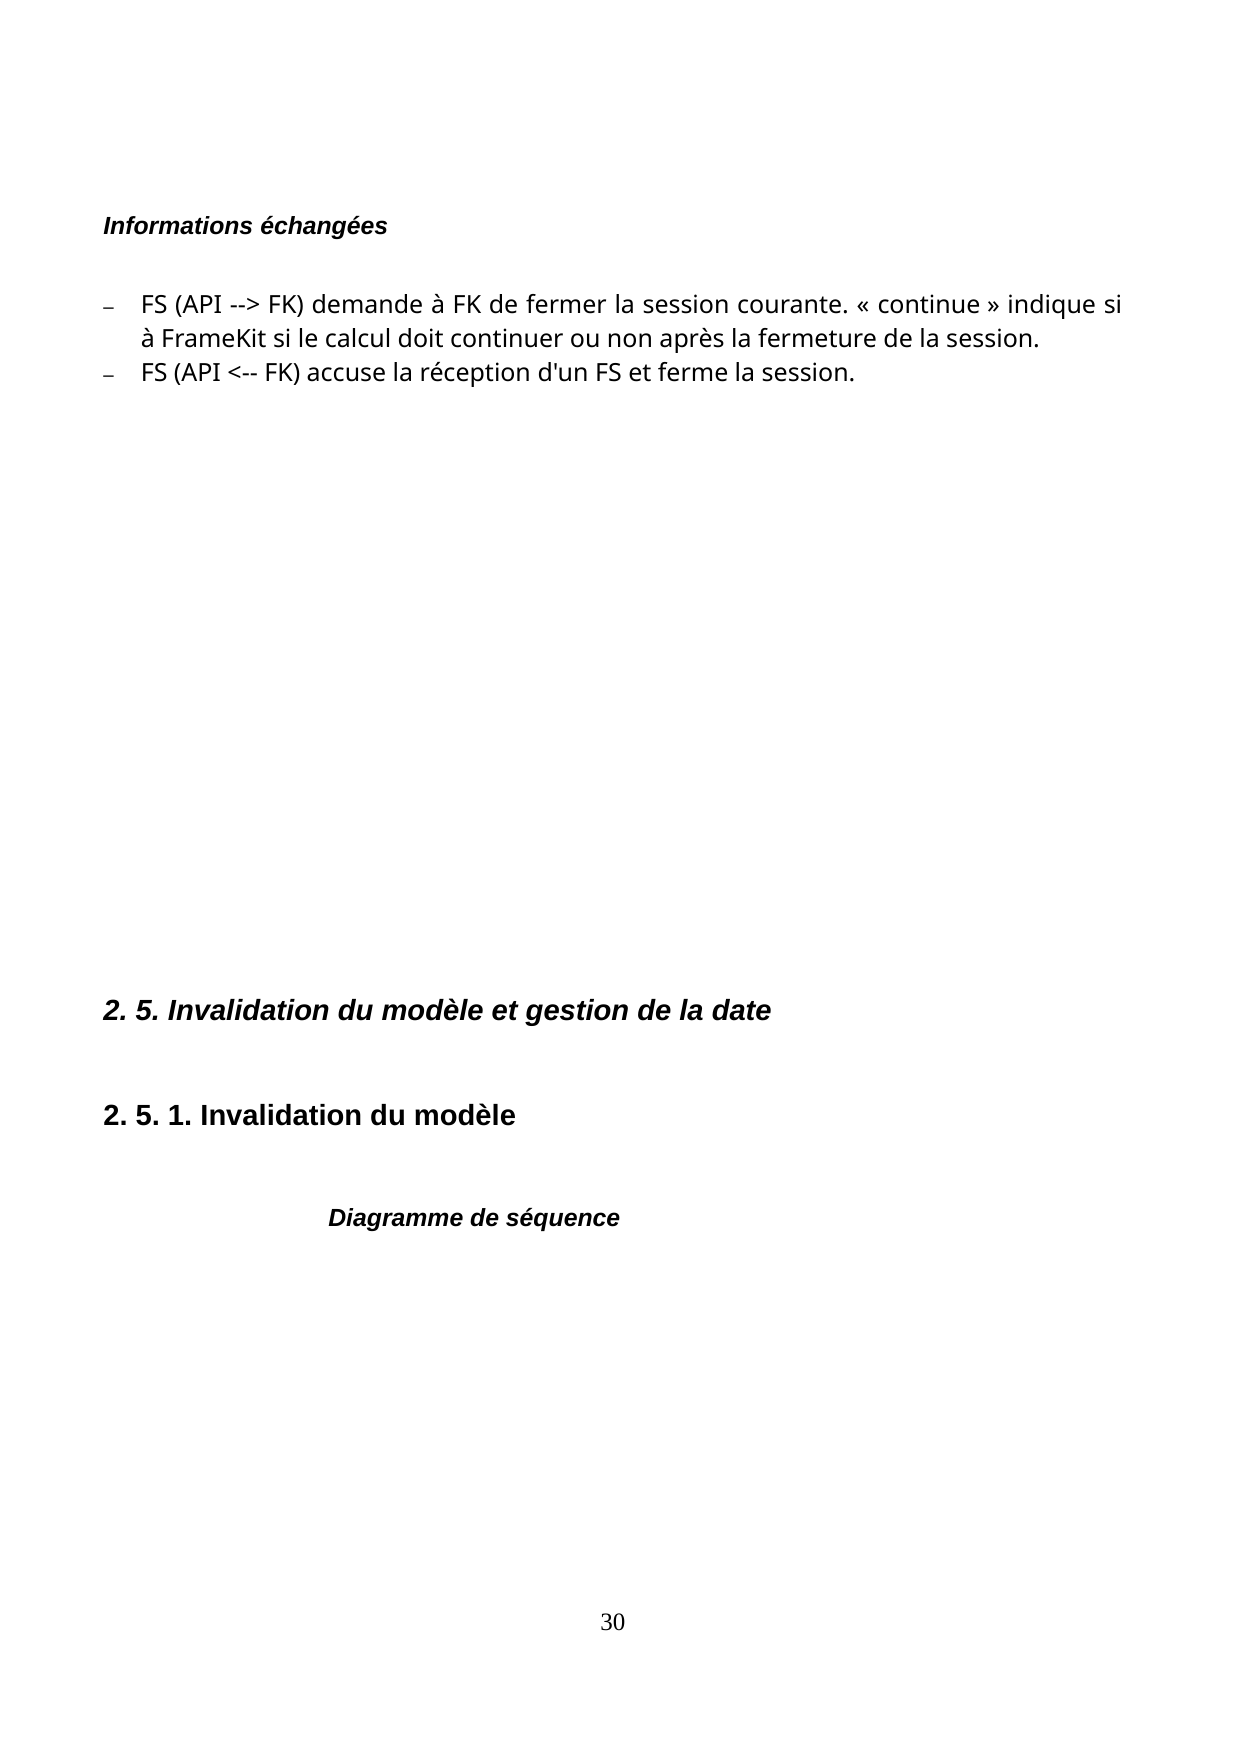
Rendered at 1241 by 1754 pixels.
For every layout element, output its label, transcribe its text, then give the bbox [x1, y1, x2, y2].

list FS (API <-- FK) accuse la réception d'un FS et ferme la session. [103, 354, 1122, 388]
subtitle Informations échangées [103, 211, 1122, 240]
subtitle 2. 5. Invalidation du modèle et gestion de la date [103, 993, 1122, 1026]
subtitle 2. 5. 1. Invalidation du modèle [103, 1098, 1122, 1131]
list FS (API --> FK) demande à FK de fermer la session courante. « continue » indique si à FrameKit si le calcul doit continuer ou non après la fermeture de la session. [103, 286, 1122, 354]
subtitle Diagramme de séquence [291, 1203, 1122, 1231]
